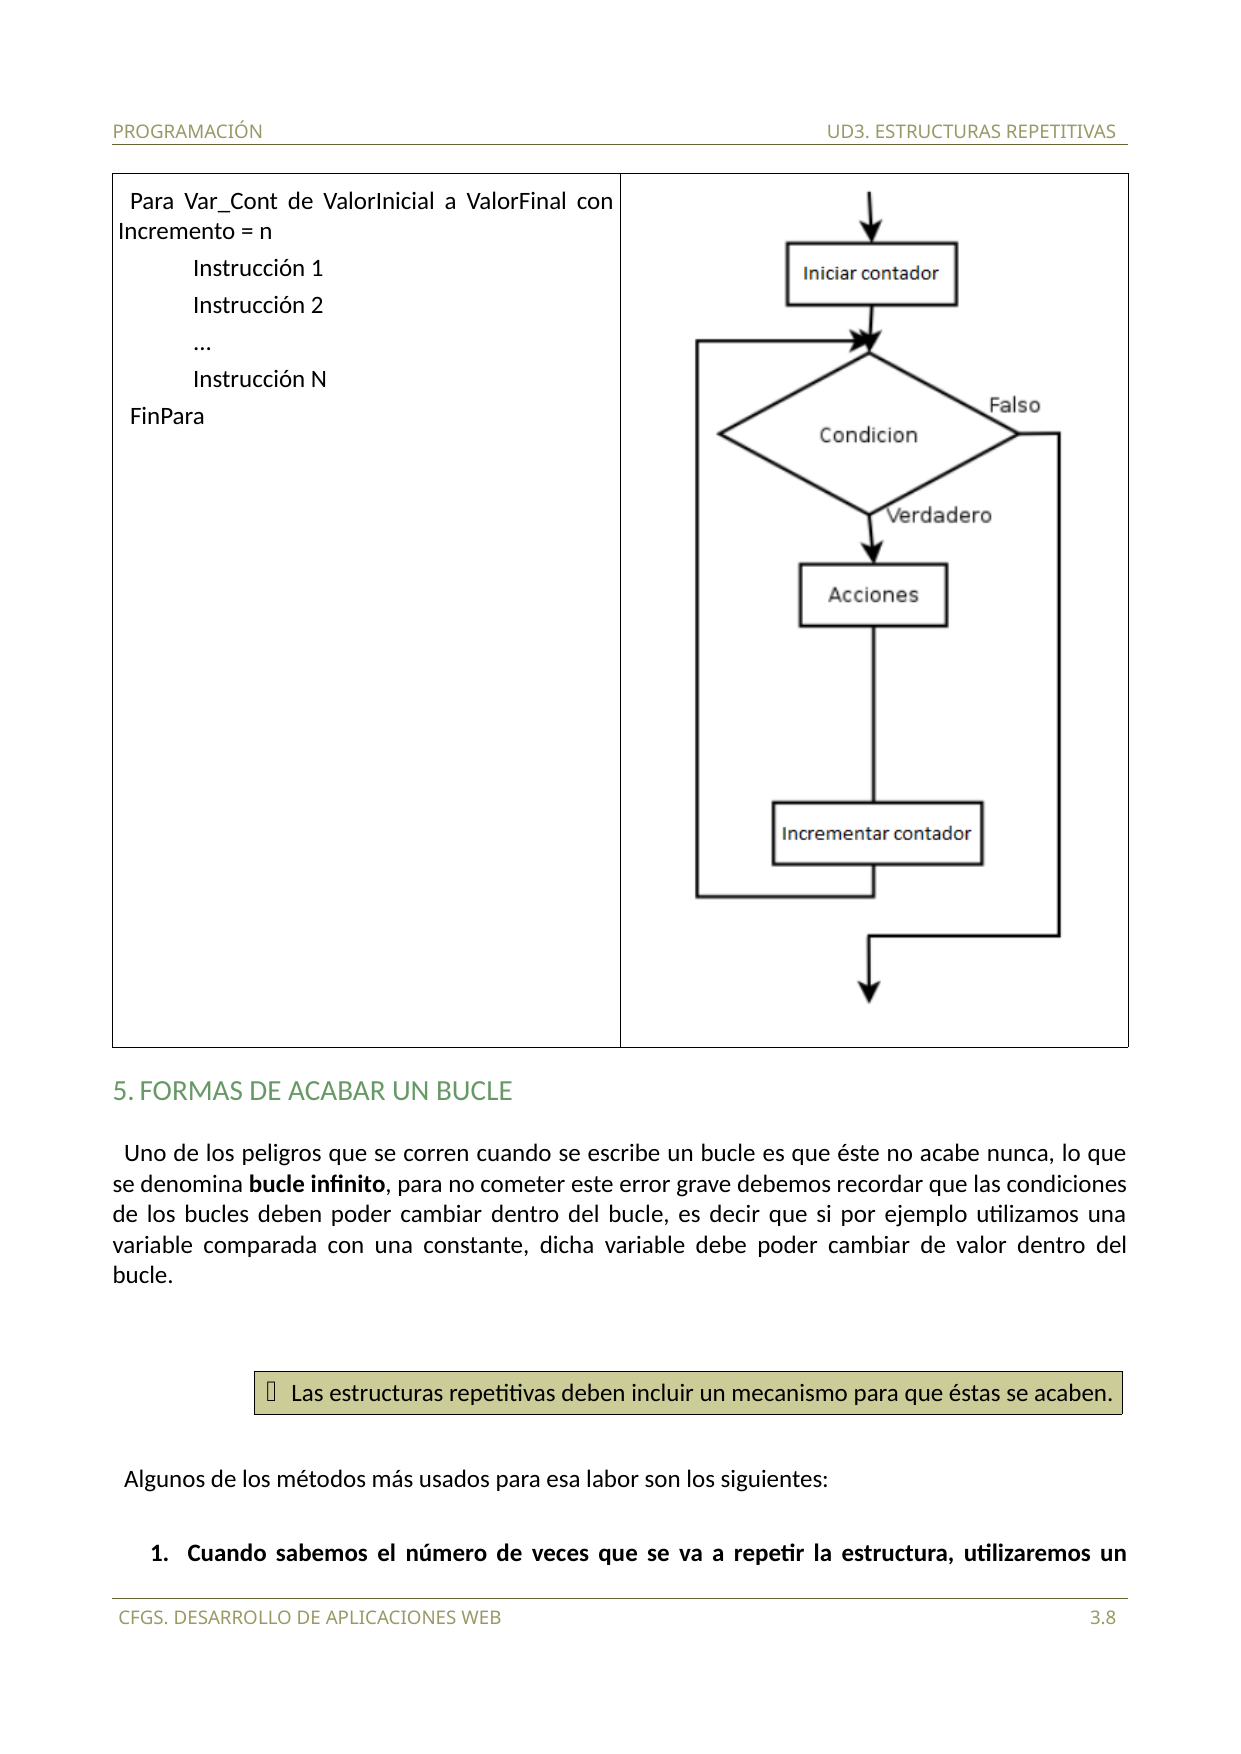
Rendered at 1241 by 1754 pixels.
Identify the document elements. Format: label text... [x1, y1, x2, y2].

table_cell Para Var_Cont de ValorInicial a ValorFinal con Incremento = n Instrucción 1 Instrucción 2 ... Instrucción N FinPara [113, 174, 620, 1047]
text Algunos de los métodos más usados para esa labor son los siguientes: [112, 1463, 1128, 1493]
text Uno de los peligros que se corren cuando se escribe un bucle es que éste no acabe nunca, lo que se denomina bucle infinito, para no cometer este error grave debemos recordar que las condiciones de los bucles deben poder cambiar dentro del bucle, es decir que si por ejemplo utilizamos una variable comparada con una constante, dicha variable debe poder cambiar de valor dentro del bucle. [112, 1138, 1128, 1290]
picture [650, 189, 1092, 1011]
subtitle Formas de acabar un bucle [112, 1072, 1128, 1107]
text  Las estructuras repetitivas deben incluir un mecanismo para que éstas se acaben. [255, 1372, 1122, 1414]
list Cuando sabemos el número de veces que se va a repetir la estructura, utilizaremos un [150, 1537, 1128, 1567]
table_cell [621, 174, 1128, 1047]
